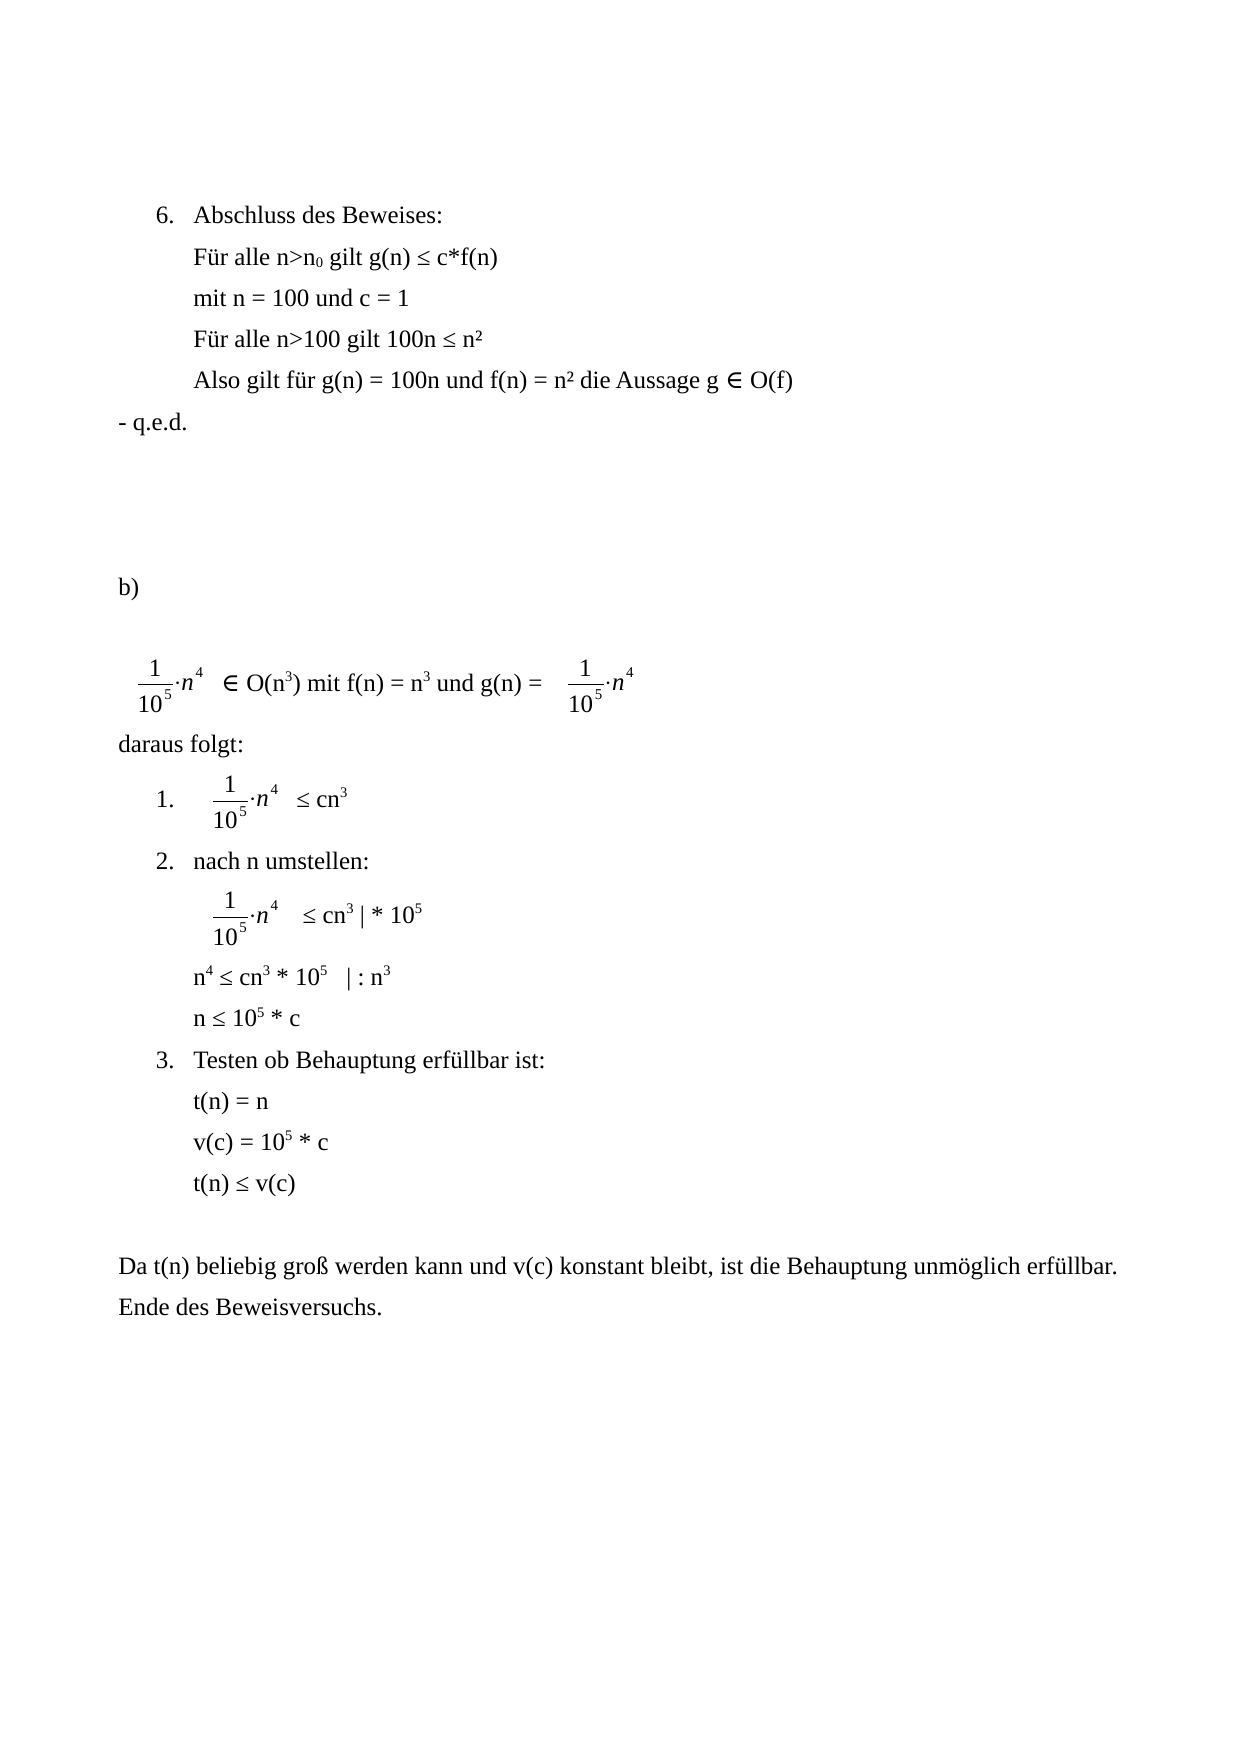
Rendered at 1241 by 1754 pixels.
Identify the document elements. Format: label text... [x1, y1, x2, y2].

text Da t(n) beliebig groß werden kann und v(c) konstant bleibt, ist die Behauptung unmöglich erfüllbar. [118, 1251, 1122, 1280]
list Abschluss des Beweises: [156, 201, 1122, 229]
list Testen ob Behauptung erfüllbar ist: [156, 1045, 1122, 1073]
list Für alle n>100 gilt 100n ≤ n² [156, 324, 1122, 353]
list Für alle n>n0 gilt g(n) ≤ c*f(n) [156, 242, 1122, 271]
text - q.e.d. [118, 407, 1122, 436]
list t(n) = n [156, 1086, 1122, 1115]
text daraus folgt: [118, 729, 1122, 758]
list n4 ≤ cn3 * 105 | : n3 [156, 962, 1122, 991]
list n ≤ 105 * c [156, 1003, 1122, 1032]
text b) [118, 572, 1122, 601]
text Ende des Beweisversuchs. [118, 1292, 1122, 1321]
list nach n umstellen: [156, 846, 1122, 874]
list ≤ cn3 [156, 771, 1122, 833]
list Also gilt für g(n) = 100n und f(n) = n² die Aussage g ∈ O(f) [156, 366, 1122, 394]
list t(n) ≤ v(c) [156, 1168, 1122, 1197]
list v(c) = 105 * c [156, 1127, 1122, 1156]
list ≤ cn3 | * 105 [156, 887, 1122, 950]
text ∈ O(n3) mit f(n) = n3 und g(n) = [118, 654, 1122, 717]
list mit n = 100 und c = 1 [156, 283, 1122, 312]
